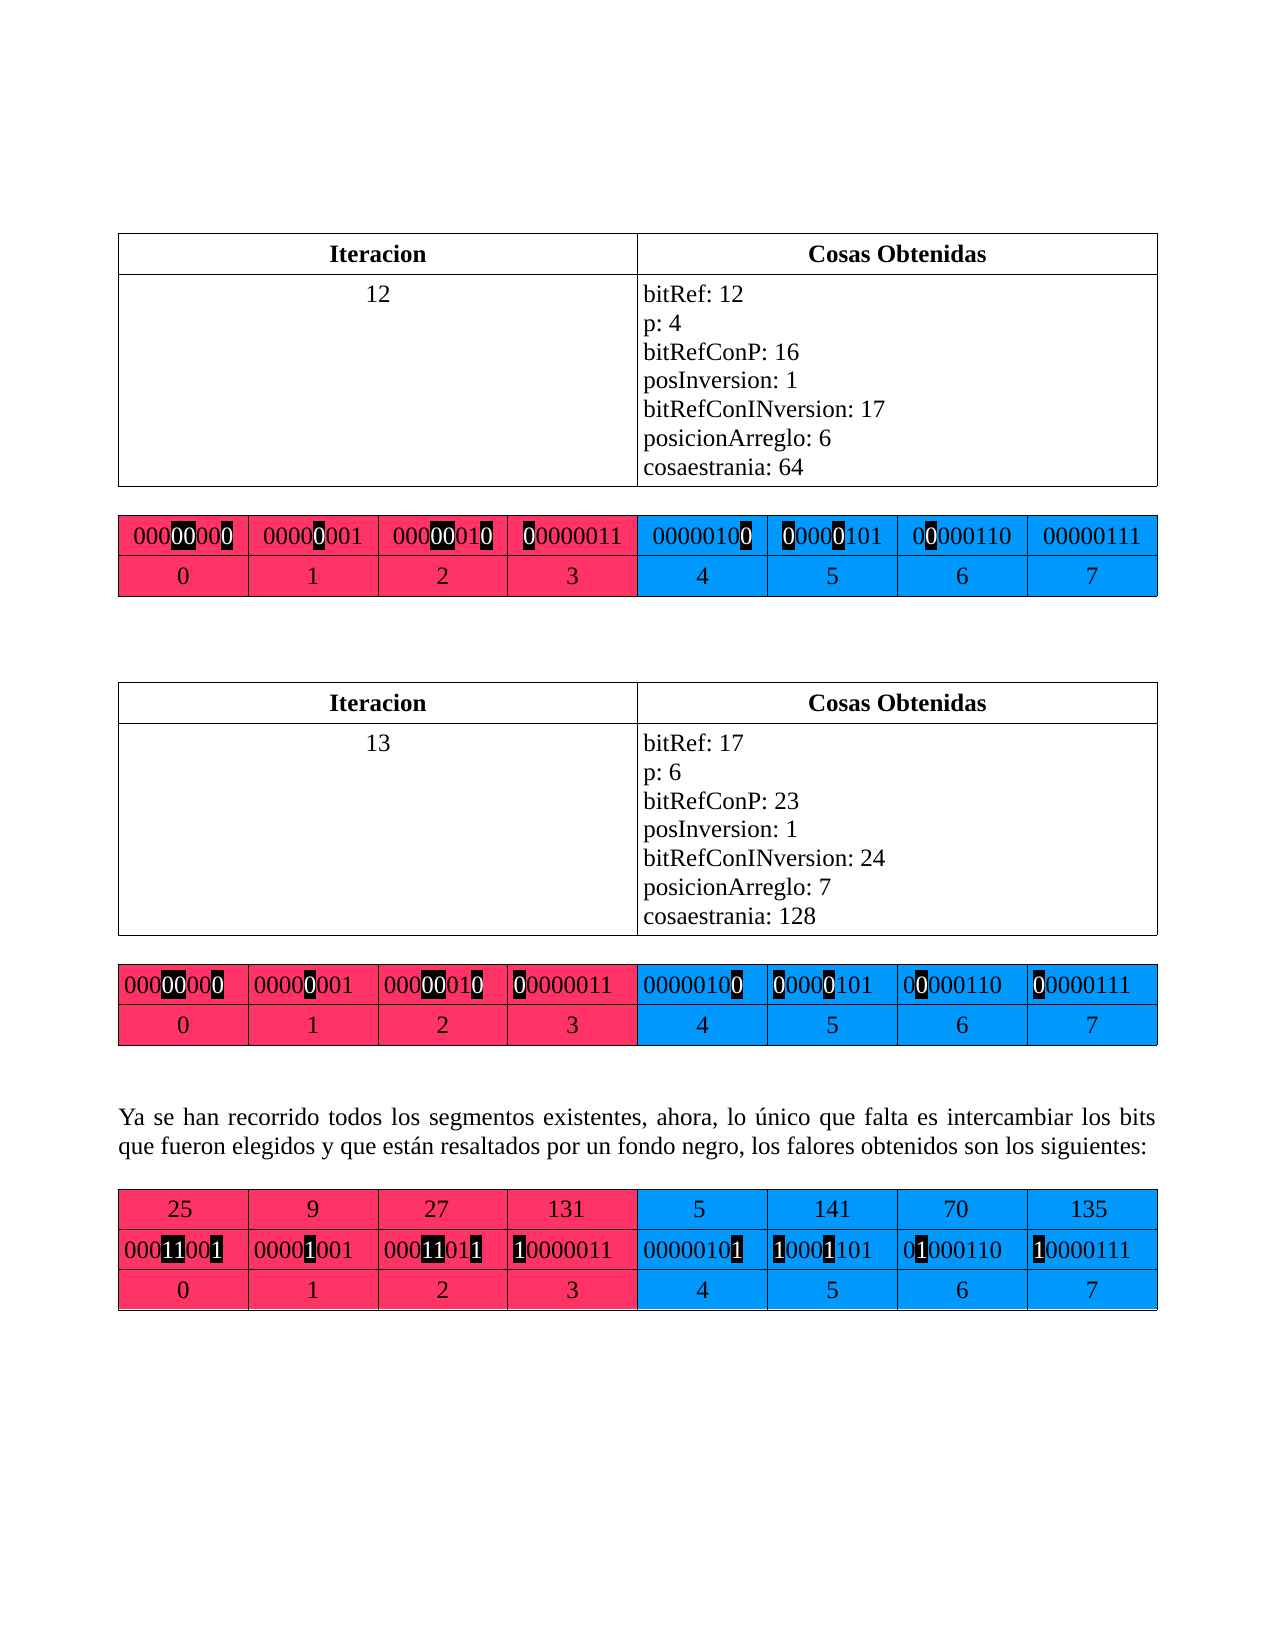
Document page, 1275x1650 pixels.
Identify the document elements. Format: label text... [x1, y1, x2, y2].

table_cell 01000110 [898, 1230, 1027, 1269]
table_cell 2 [379, 556, 507, 596]
table_cell 7 [1028, 1270, 1157, 1309]
table_header 00000100 [638, 965, 767, 1004]
table_header 141 [768, 1190, 897, 1229]
table_cell 2 [379, 1270, 507, 1309]
table_cell 2 [379, 1005, 507, 1045]
table_cell 13 [119, 724, 637, 935]
table_header 00000110 [898, 516, 1027, 555]
table_cell bitRef: 12 p: 4 bitRefConP: 16 posInversion: 1 bitRefConINversion: 17 posicionArreglo: 6 cosaestrania: 64 [638, 275, 1157, 486]
text Ya se han recorrido todos los segmentos existentes, ahora, lo único que falta es intercambiar los bits que fueron elegidos y que están resaltados por un fondo negro, los falores obtenidos son los siguientes: [118, 1102, 1157, 1160]
table_header 00000011 [508, 516, 637, 555]
table_cell 1 [249, 556, 378, 596]
table_cell 1 [249, 1270, 378, 1309]
table_header 131 [508, 1190, 637, 1229]
table_cell 4 [638, 1005, 767, 1045]
table_header 27 [379, 1190, 507, 1229]
table_header 00000000 [119, 516, 248, 555]
table_cell 00000101 [638, 1230, 767, 1269]
table_header 00000011 [508, 965, 637, 1004]
table_cell 7 [1028, 1005, 1157, 1045]
table_header 00000101 [768, 965, 897, 1004]
table_cell 6 [898, 556, 1027, 596]
table_header Iteracion [119, 234, 637, 273]
table_header Cosas Obtenidas [638, 234, 1157, 273]
table_header 00000000 [119, 965, 248, 1004]
table_cell 4 [638, 1270, 767, 1309]
table_cell 1 [249, 1005, 378, 1045]
table_header 00000101 [768, 516, 897, 555]
table_header 00000110 [898, 965, 1027, 1004]
table_cell 6 [898, 1005, 1027, 1045]
table_header 135 [1028, 1190, 1157, 1229]
table_cell 00011001 [119, 1230, 248, 1269]
table_cell 0 [119, 1005, 248, 1045]
table_header Cosas Obtenidas [638, 683, 1157, 722]
table_header 00000001 [249, 965, 378, 1004]
table_header 00000010 [379, 516, 507, 555]
table_cell 10001101 [768, 1230, 897, 1269]
table_cell 00001001 [249, 1230, 378, 1269]
table_header 5 [638, 1190, 767, 1229]
table_header 00000010 [379, 965, 507, 1004]
table_header 00000111 [1028, 516, 1157, 555]
table_cell 5 [768, 1270, 897, 1309]
table_cell 00011011 [379, 1230, 507, 1269]
table_cell 10000111 [1028, 1230, 1157, 1269]
table_header 00000001 [249, 516, 378, 555]
table_cell 3 [508, 1270, 637, 1309]
table_cell 5 [768, 1005, 897, 1045]
table_cell 7 [1028, 556, 1157, 596]
table_header 70 [898, 1190, 1027, 1229]
table_cell 4 [638, 556, 767, 596]
table_header 00000111 [1028, 965, 1157, 1004]
table_cell 3 [508, 1005, 637, 1045]
table_cell 5 [768, 556, 897, 596]
table_cell 10000011 [508, 1230, 637, 1269]
table_header 25 [119, 1190, 248, 1229]
table_cell 0 [119, 556, 248, 596]
table_header 9 [249, 1190, 378, 1229]
table_cell 0 [119, 1270, 248, 1309]
table_cell 12 [119, 275, 637, 486]
table_header Iteracion [119, 683, 637, 722]
table_header 00000100 [638, 516, 767, 555]
table_cell 6 [898, 1270, 1027, 1309]
table_cell 3 [508, 556, 637, 596]
table_cell bitRef: 17 p: 6 bitRefConP: 23 posInversion: 1 bitRefConINversion: 24 posicionArreglo: 7 cosaestrania: 128 [638, 724, 1157, 935]
